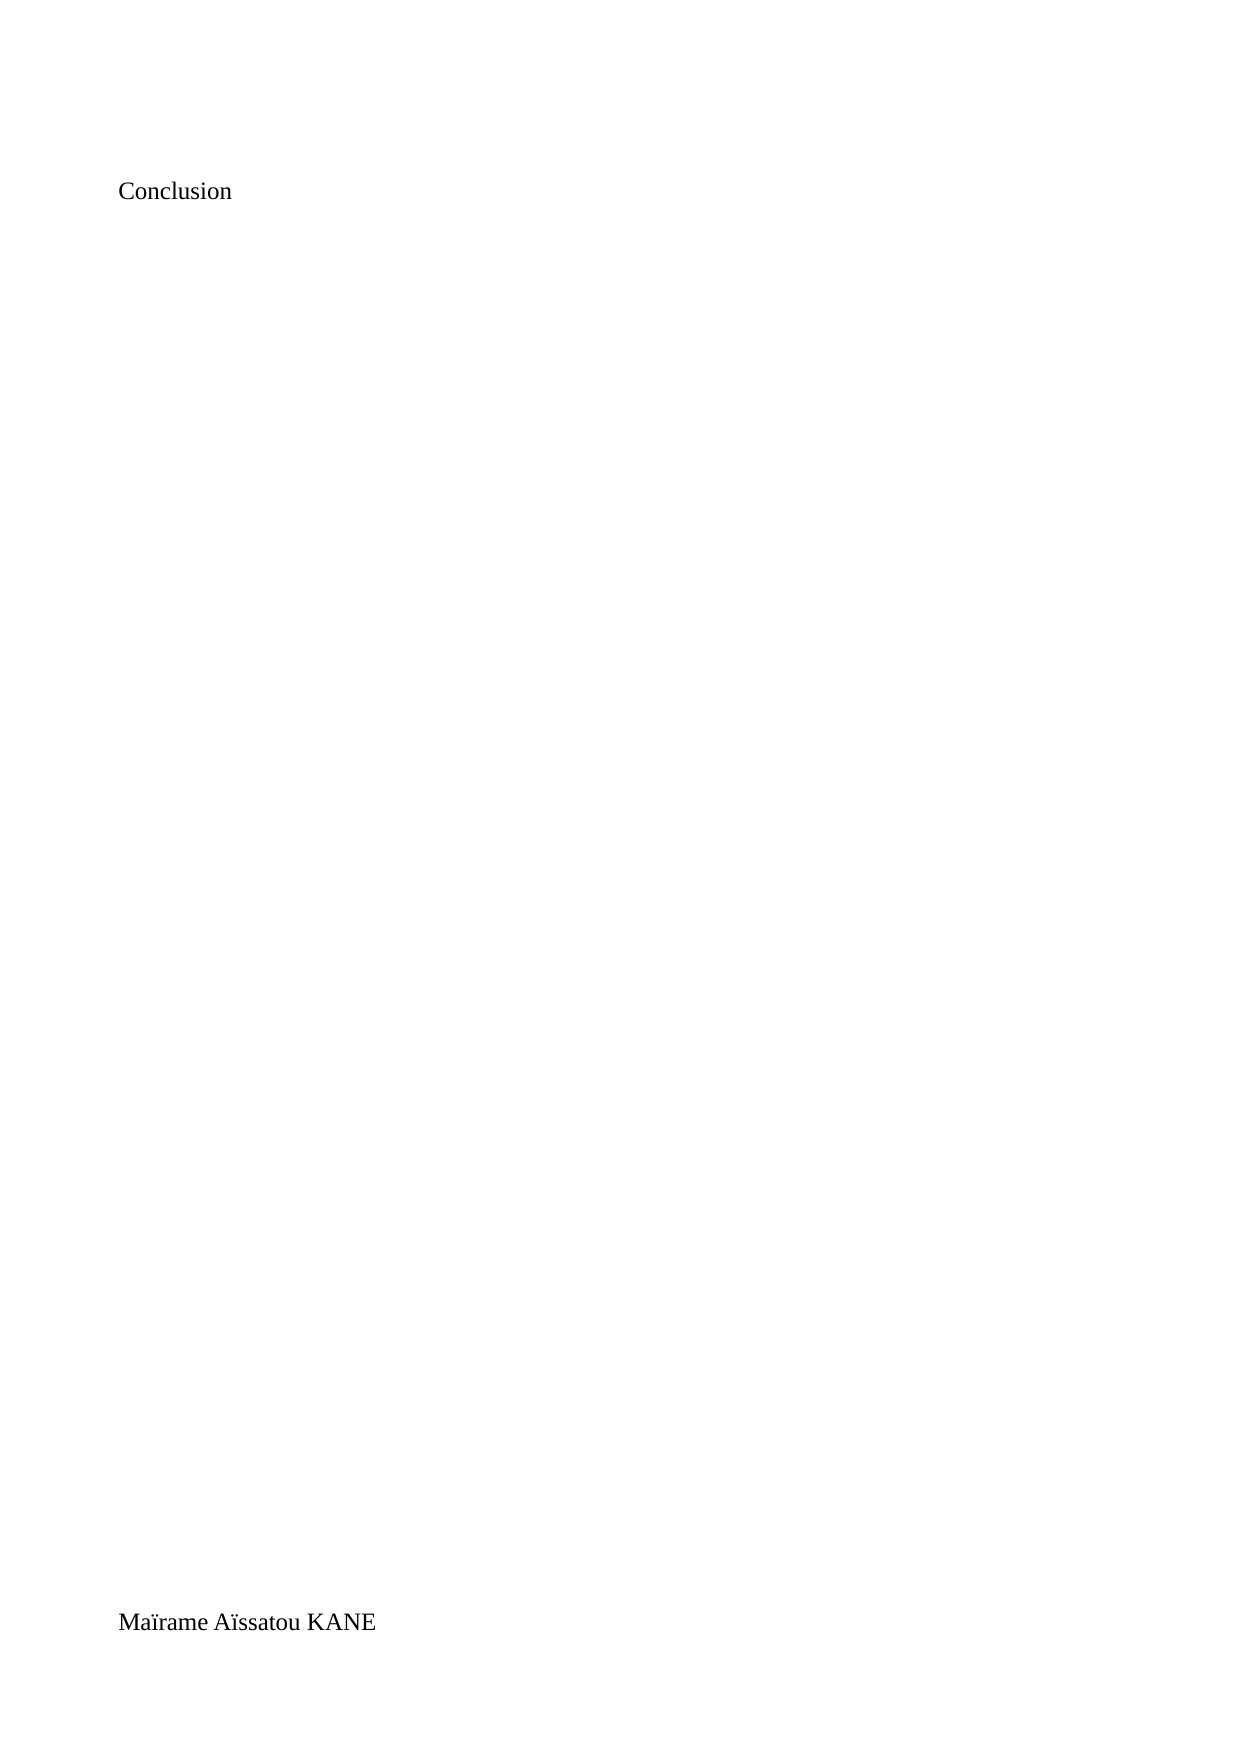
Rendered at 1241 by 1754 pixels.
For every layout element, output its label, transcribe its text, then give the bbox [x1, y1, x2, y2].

text Conclusion [118, 176, 1122, 205]
